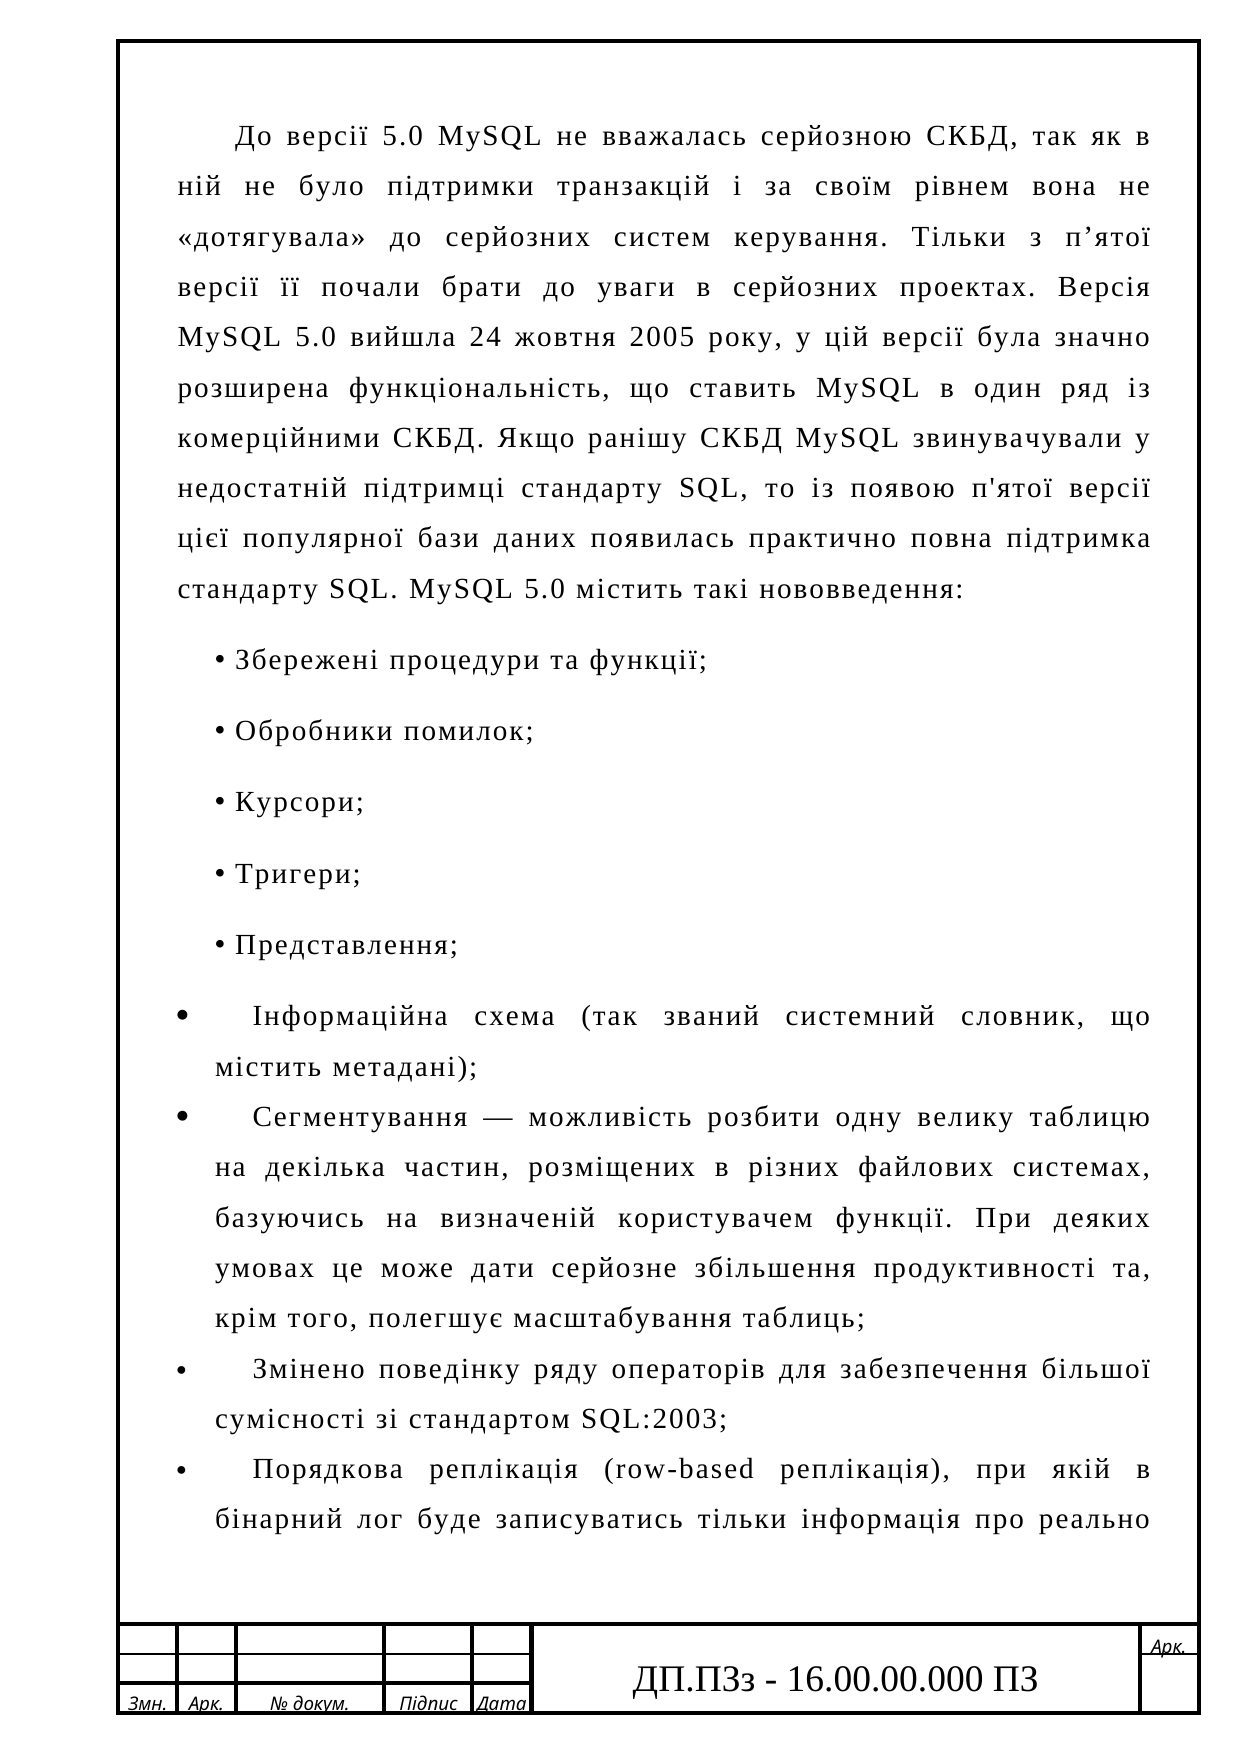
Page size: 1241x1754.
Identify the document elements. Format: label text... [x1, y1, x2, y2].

list Тригери; [215, 856, 1152, 889]
list Обробники помилок; [215, 713, 1152, 747]
list Змінено поведінку ряду операторів для забезпечення більшої сумісності зі стандартом SQL:2003; [177, 1351, 1152, 1434]
list Представлення; [215, 927, 1152, 961]
list Порядкова реплікація (row-based реплікація), при якій в бінарний лог буде записуватись тільки інформація про реально [177, 1451, 1152, 1535]
list Збережені процедури та функції; [215, 642, 1152, 676]
text До версії 5.0 MySQL не вважалась серйозною СКБД, так як в ній не було підтримки транзакцій і за своїм рівнем вона не «дотягувала» до серйозних систем керування. Тільки з п’ятої версії її почали брати до уваги в серйозних проектах. Версія MySQL 5.0 вийшла 24 жовтня 2005 року, у цій версії була значно розширена функціональність, що ставить MySQL в один ряд із комерційними СКБД. Якщо ранішу СКБД MySQL звинувачували у недостатній підтримці стандарту SQL, то із появою п'ятої версії цієї популярної бази даних появилась практично повна підтримка стандарту SQL. MySQL 5.0 містить такі нововведення: [177, 118, 1152, 604]
list Курсори; [215, 784, 1152, 818]
list Інформаційна схема (так званий системний словник, що містить метадані); [177, 998, 1152, 1082]
list Сегментування — можливість розбити одну велику таблицю на декілька частин, розміщених в різних файлових системах, базуючись на визначеній користувачем функції. При деяких умовах це може дати серйозне збільшення продуктивності та, крім того, полегшує масштабування таблиць; [177, 1099, 1152, 1334]
